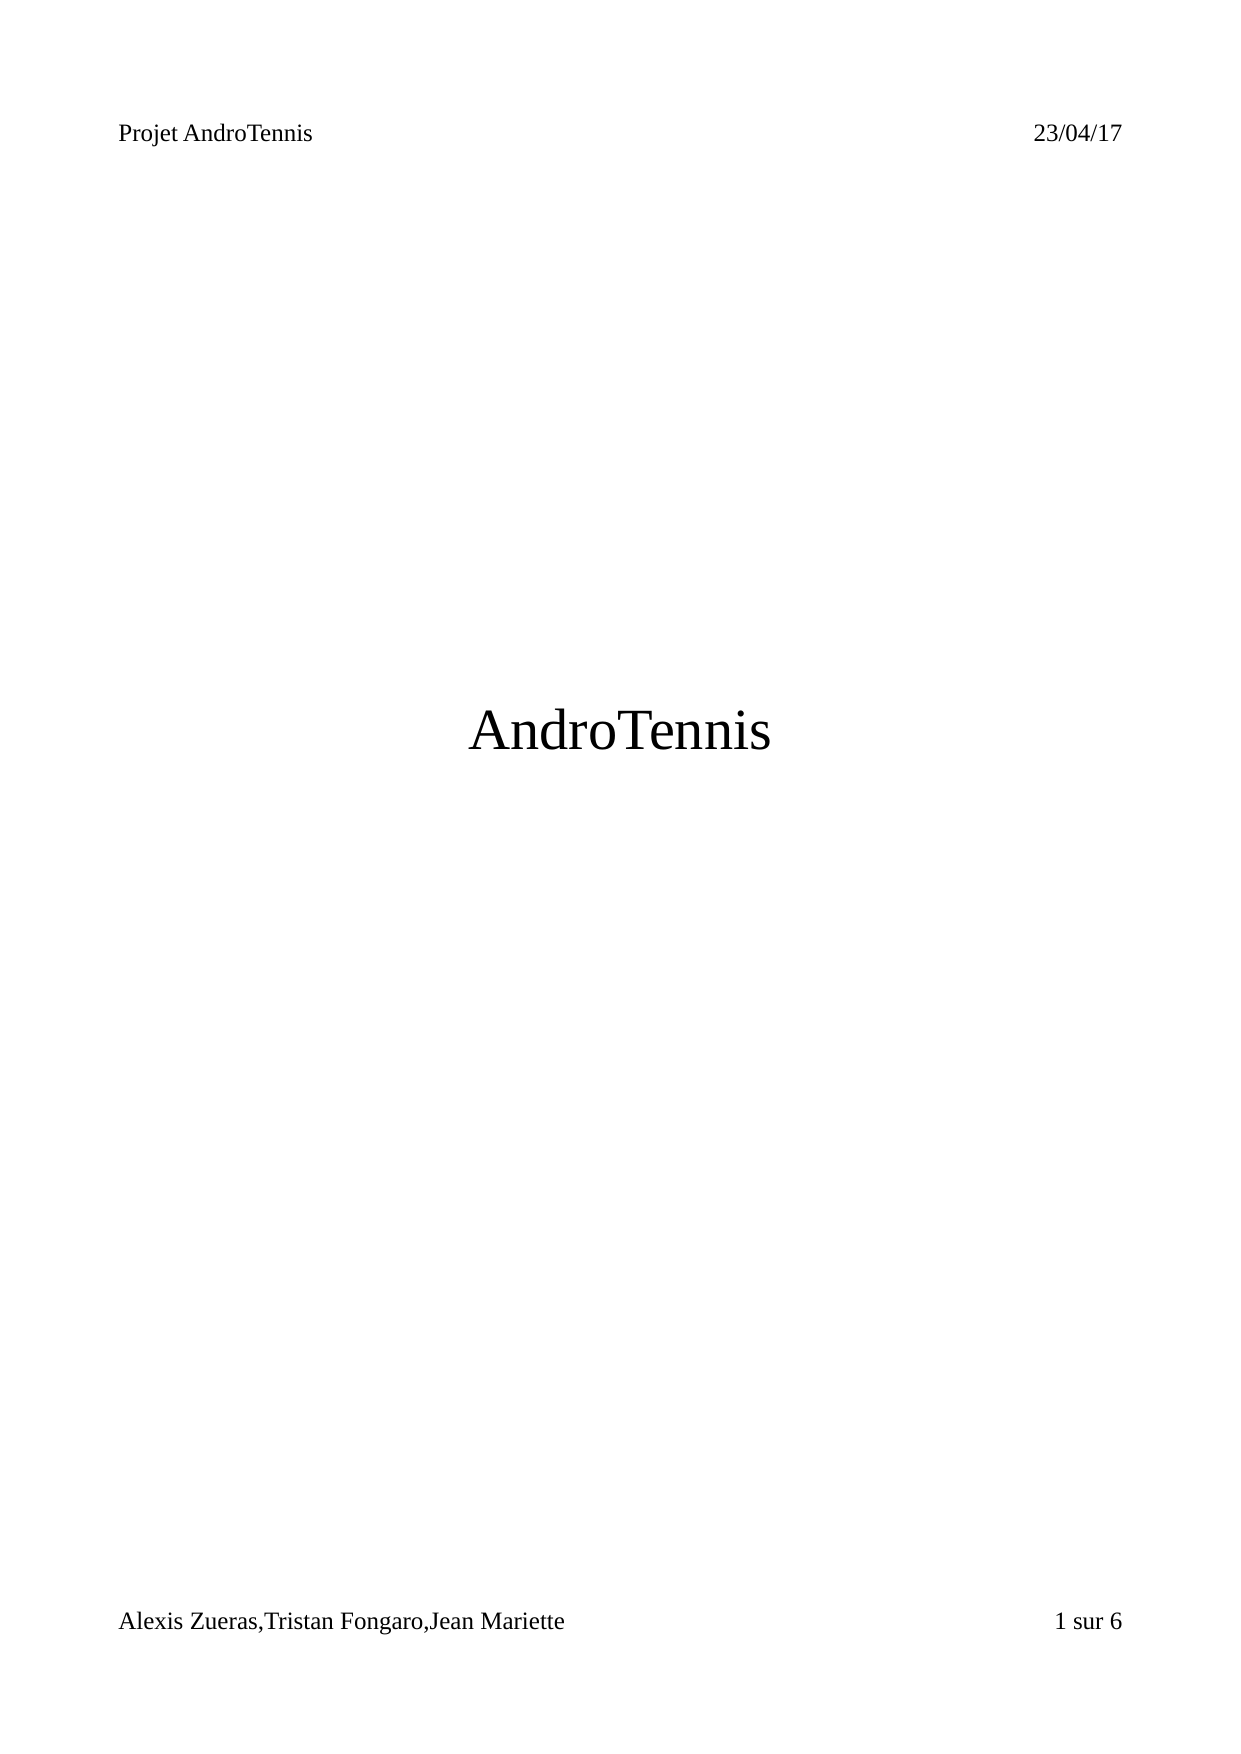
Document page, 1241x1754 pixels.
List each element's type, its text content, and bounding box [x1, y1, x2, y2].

text AndroTennis [118, 694, 1122, 762]
